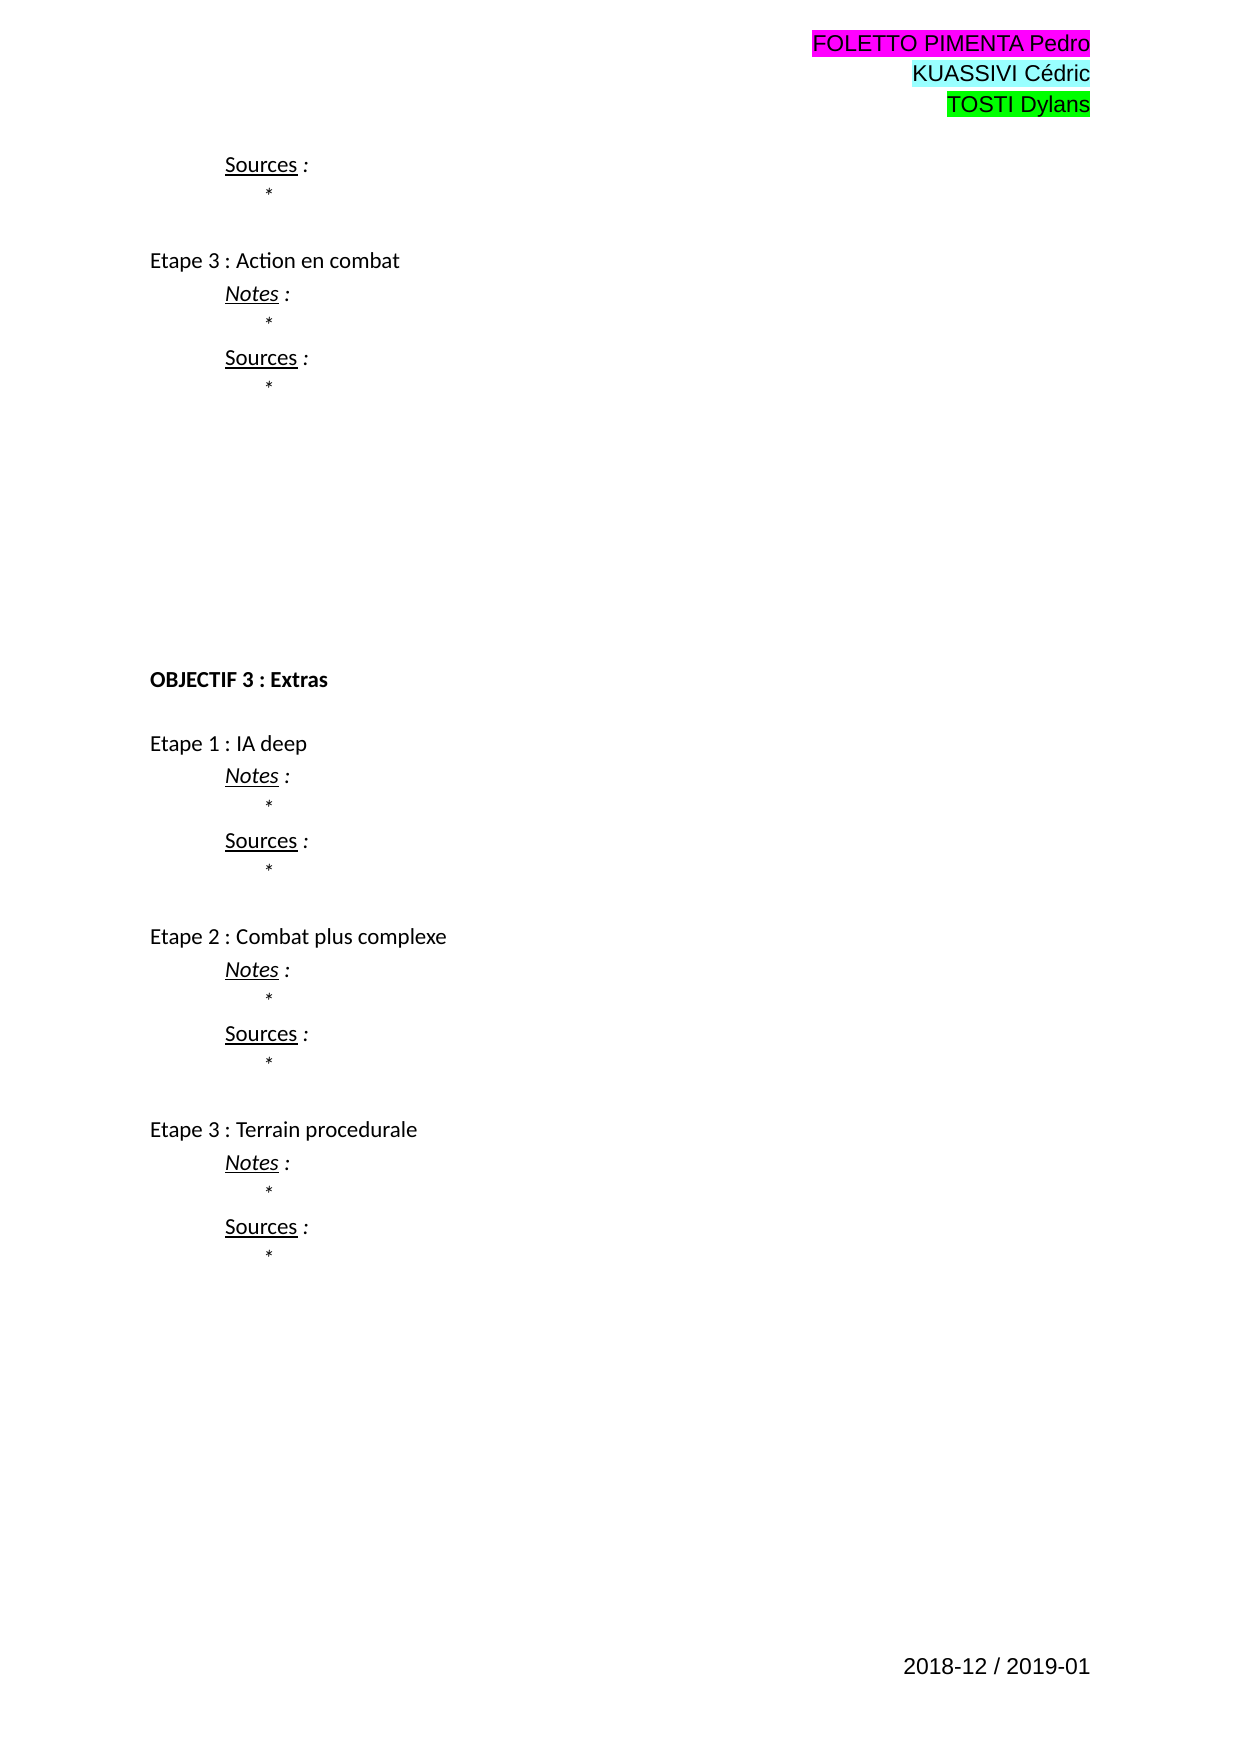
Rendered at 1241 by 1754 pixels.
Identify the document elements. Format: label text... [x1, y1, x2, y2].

text Etape 3 : Action en combat [150, 247, 1090, 274]
list * [262, 1244, 1090, 1272]
list * [262, 794, 1090, 822]
text Sources : [225, 1212, 1090, 1240]
text Notes : [150, 762, 1090, 789]
text Etape 2 : Combat plus complexe [150, 922, 1090, 951]
text Notes : [150, 1148, 1090, 1176]
list * [262, 1180, 1090, 1208]
text Notes : [150, 279, 1090, 307]
text Etape 3 : Terrain procedurale [150, 1116, 1090, 1144]
list * [262, 375, 1090, 403]
list * [262, 1051, 1090, 1079]
text Sources : [225, 1019, 1090, 1047]
text Etape 1 : IA deep [150, 729, 1090, 757]
text Sources : [225, 343, 1090, 371]
text Sources : [225, 826, 1090, 854]
list * [262, 858, 1090, 886]
text Sources : [225, 150, 1090, 178]
list * [262, 987, 1090, 1015]
text Notes : [150, 955, 1090, 983]
list * [262, 182, 1090, 210]
text OBJECTIF 3 : Extras [150, 665, 1090, 693]
list * [262, 311, 1090, 339]
